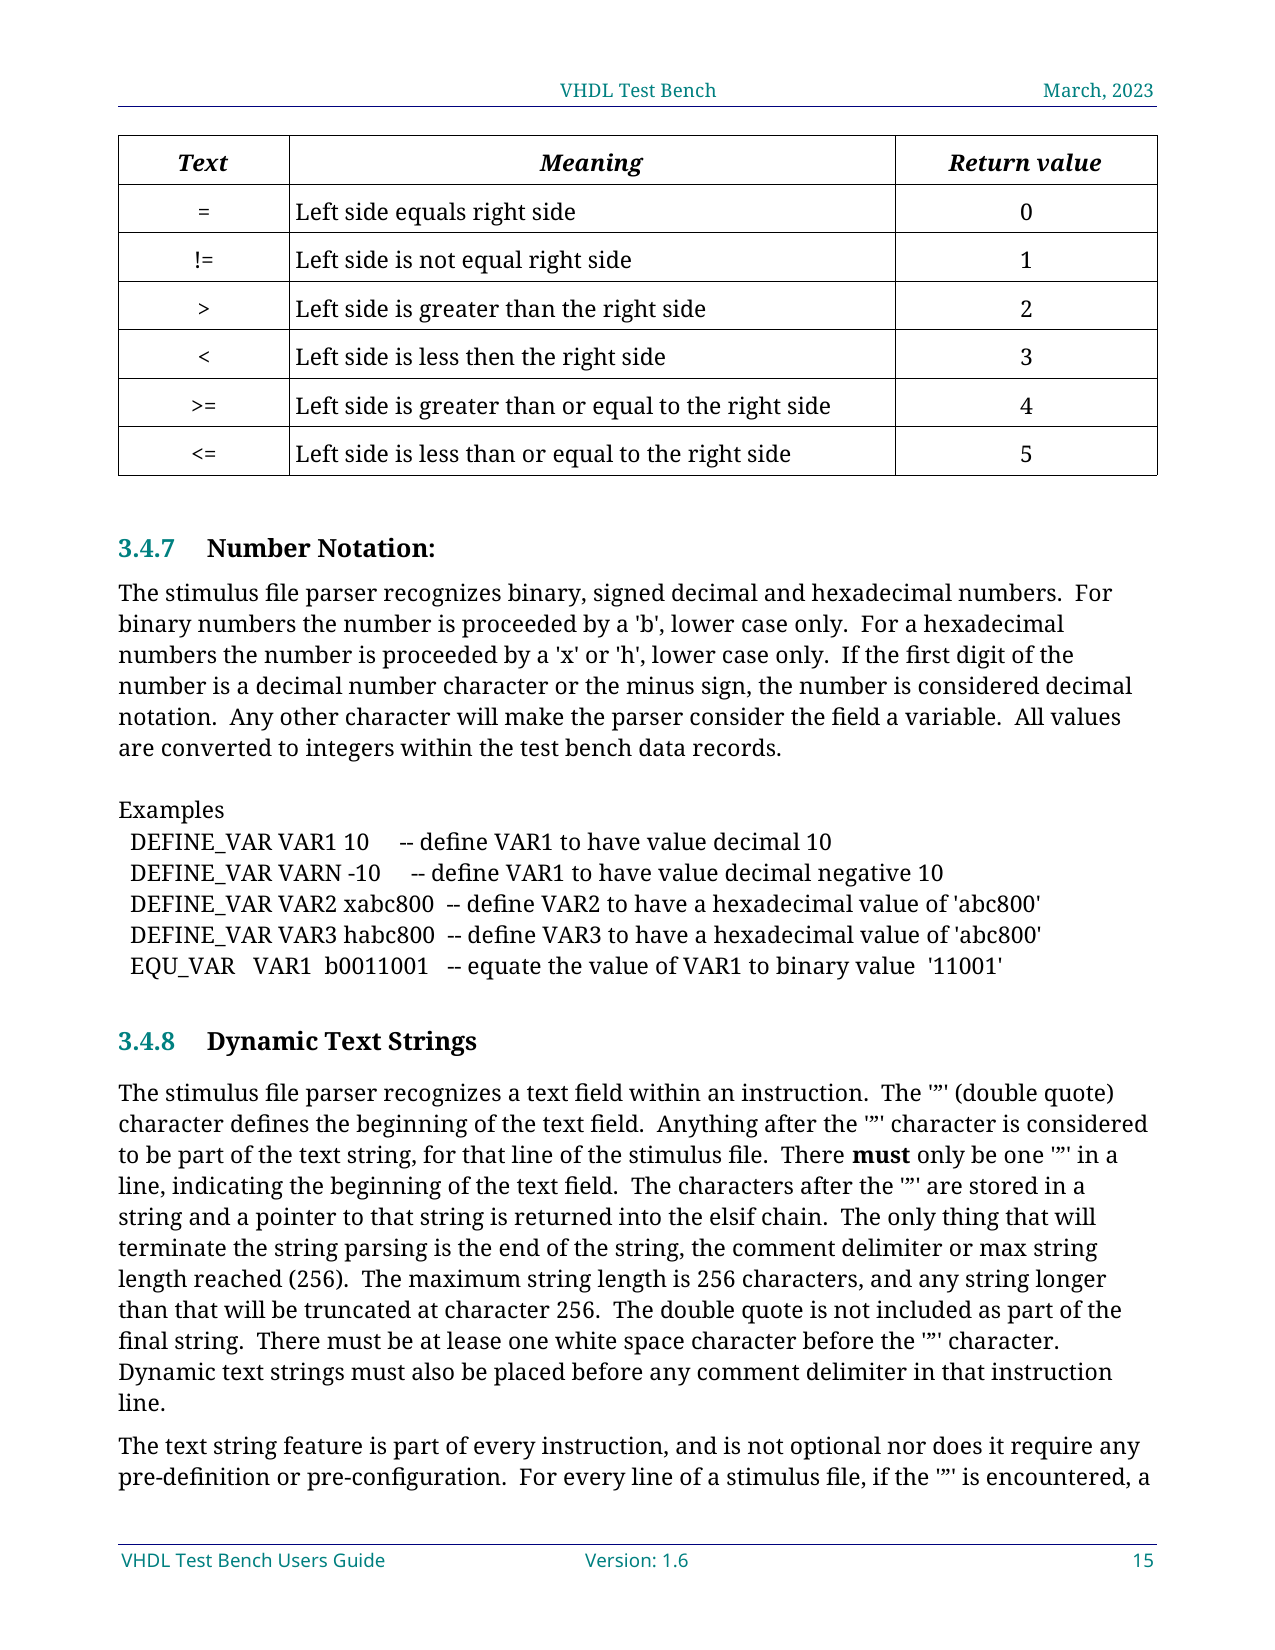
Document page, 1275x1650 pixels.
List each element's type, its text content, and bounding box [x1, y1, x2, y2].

table_cell Left side is less then the right side [290, 330, 895, 378]
table_cell = [119, 185, 289, 232]
table_cell <= [119, 427, 289, 475]
table_cell Left side is greater than the right side [290, 282, 895, 329]
table_cell != [119, 233, 289, 281]
text DEFINE_VAR VAR1 10 -- define VAR1 to have value decimal 10 [118, 825, 1157, 856]
table_header Meaning [290, 136, 895, 184]
table_cell Left side is greater than or equal to the right side [290, 379, 895, 426]
table_cell Left side equals right side [290, 185, 895, 232]
subtitle Dynamic Text Strings [118, 1024, 1157, 1058]
table_cell 3 [896, 330, 1157, 378]
table_cell 0 [896, 185, 1157, 232]
text EQU_VAR VAR1 b0011001 -- equate the value of VAR1 to binary value '11001' [118, 949, 1157, 981]
table_header Text [119, 136, 289, 184]
table_cell 5 [896, 427, 1157, 475]
text DEFINE_VAR VAR3 habc800 -- define VAR3 to have a hexadecimal value of 'abc800' [118, 918, 1157, 949]
text DEFINE_VAR VAR2 xabc800 -- define VAR2 to have a hexadecimal value of 'abc800' [118, 887, 1157, 918]
text The text string feature is part of every instruction, and is not optional nor does it require any pre-definition or pre-configuration. For every line of a stimulus file, if the '”' is encountered, a [118, 1430, 1157, 1492]
table_cell > [119, 282, 289, 329]
table_cell 2 [896, 282, 1157, 329]
text Examples [118, 794, 1157, 825]
table_cell Left side is not equal right side [290, 233, 895, 281]
table_cell >= [119, 379, 289, 426]
text The stimulus file parser recognizes a text field within an instruction. The '”' (double quote) character defines the beginning of the text field. Anything after the '”' character is considered to be part of the text string, for that line of the stimulus file. There must only be one '”' in a line, indicating the beginning of the text field. The characters after the '”' are stored in a string and a pointer to that string is returned into the elsif chain. The only thing that will terminate the string parsing is the end of the string, the comment delimiter or max string length reached (256). The maximum string length is 256 characters, and any string longer than that will be truncated at character 256. The double quote is not included as part of the final string. There must be at lease one white space character before the '”' character. Dynamic text strings must also be placed before any comment delimiter in that instruction line. [118, 1077, 1157, 1418]
text DEFINE_VAR VARN -10 -- define VAR1 to have value decimal negative 10 [118, 856, 1157, 887]
text The stimulus file parser recognizes binary, signed decimal and hexadecimal numbers. For binary numbers the number is proceeded by a 'b', lower case only. For a hexadecimal numbers the number is proceeded by a 'x' or 'h', lower case only. If the first digit of the number is a decimal number character or the minus sign, the number is considered decimal notation. Any other character will make the parser consider the field a variable. All values are converted to integers within the test bench data records. [118, 577, 1157, 763]
subtitle Number Notation: [118, 531, 1157, 564]
table_cell < [119, 330, 289, 378]
table_header Return value [896, 136, 1157, 184]
table_cell Left side is less than or equal to the right side [290, 427, 895, 475]
table_cell 4 [896, 379, 1157, 426]
table_cell 1 [896, 233, 1157, 281]
